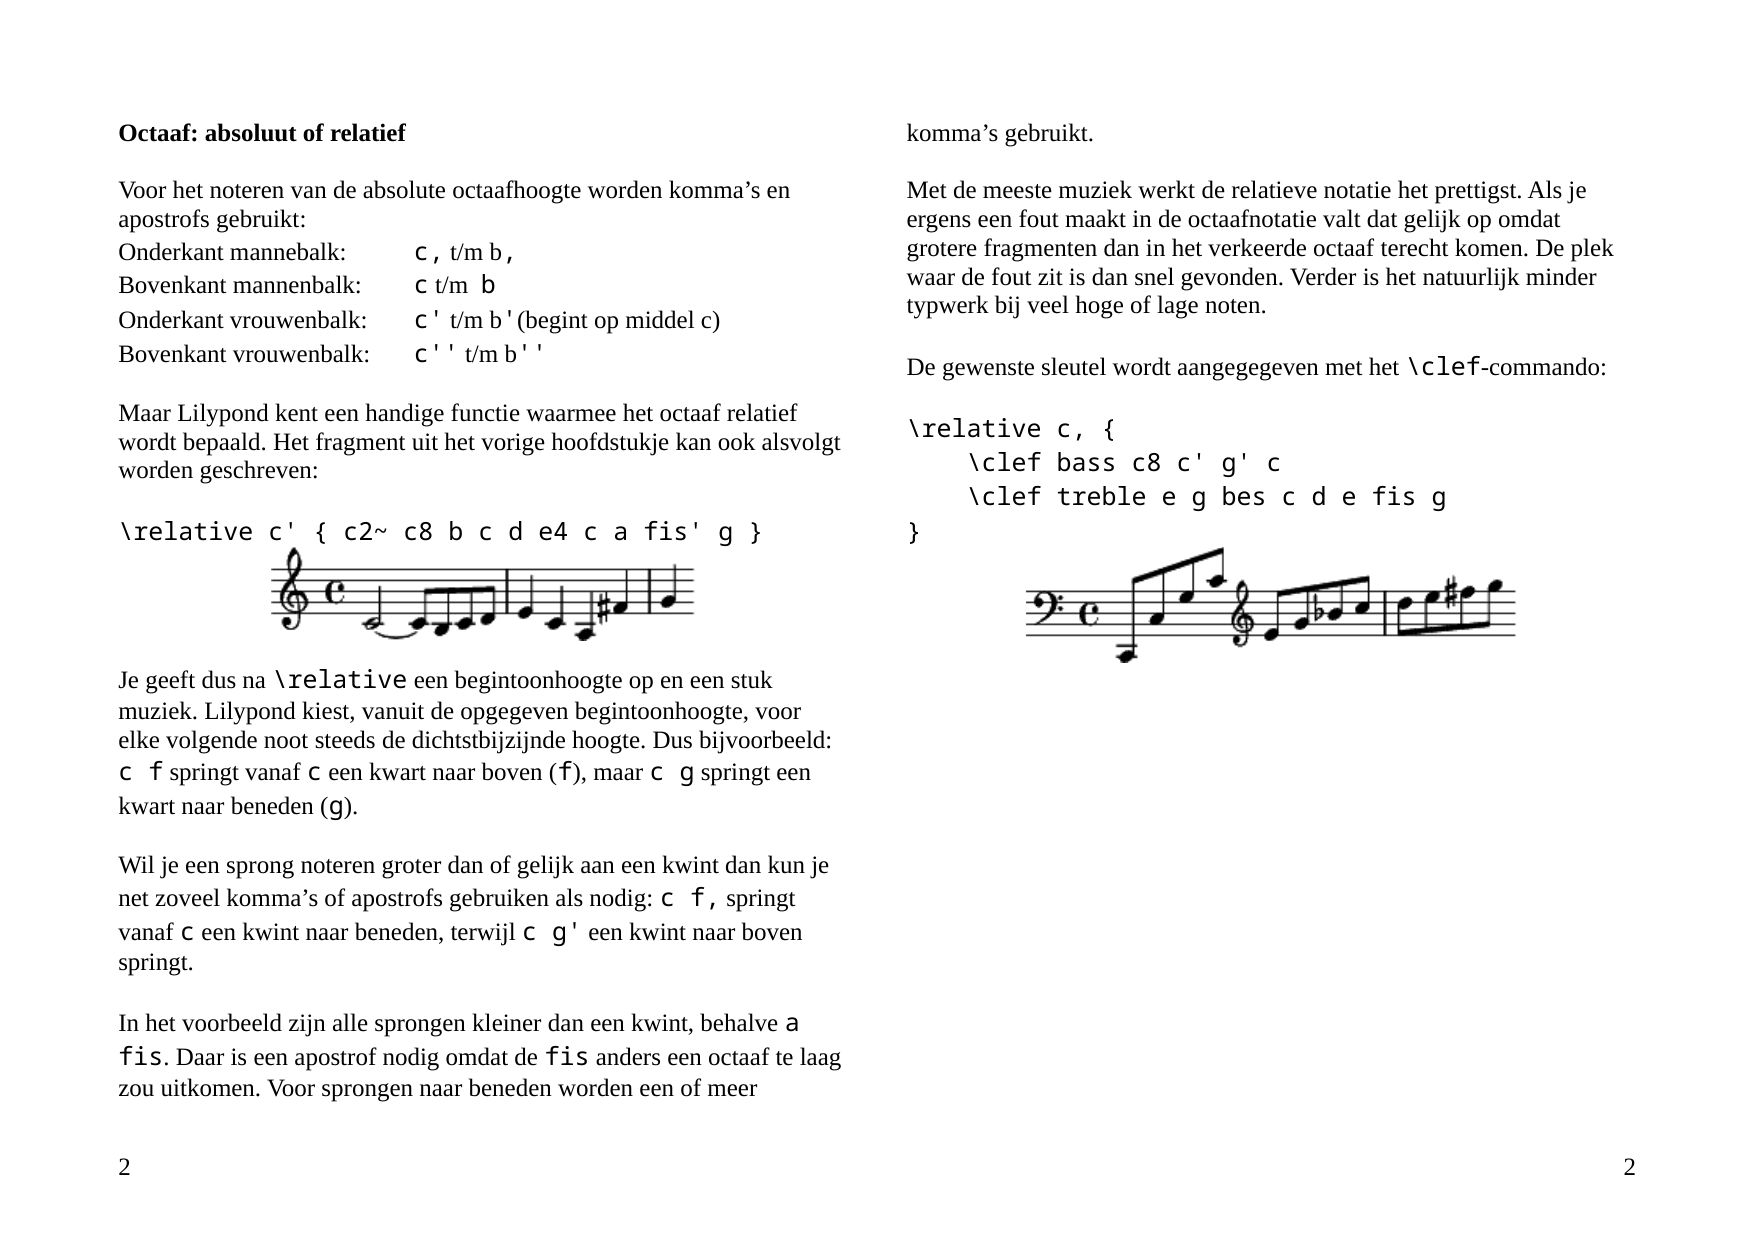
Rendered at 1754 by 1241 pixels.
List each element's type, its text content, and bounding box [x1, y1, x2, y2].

text Maar Lilypond kent een handige functie waarmee het octaaf relatief wordt bepaald. Het fragment uit het vorige hoofdstukje kan ook alsvolgt worden geschreven: [118, 398, 847, 484]
text Wil je een sprong noteren groter dan of gelijk aan een kwint dan kun je net zoveel komma’s of apostrofs gebruiken als nodig: c f, springt vanaf c een kwint naar beneden, terwijl c g' een kwint naar boven springt. [118, 851, 847, 976]
text Voor het noteren van de absolute octaafhoogte worden komma’s en apostrofs gebruikt: [118, 176, 847, 233]
text Octaaf: absoluut of relatief [118, 118, 847, 147]
picture [271, 547, 695, 641]
text In het voorbeeld zijn alle sprongen kleiner dan een kwint, behalve a fis. Daar is een apostrof nodig omdat de fis anders een octaaf te laag zou uitkomen. Voor sprongen naar beneden worden een of meer [118, 1005, 847, 1102]
text Onderkant mannebalk: c, t/m b, [118, 233, 847, 267]
text \clef treble e g bes c d e fis g [906, 479, 1636, 513]
text } [906, 513, 1636, 547]
text De gewenste sleutel wordt aangegegeven met het \clef-commando: [906, 348, 1636, 382]
text Bovenkant mannenbalk: c t/m b [118, 267, 847, 301]
text Je geeft dus na \relative een begintoonhoogte op en een stuk muziek. Lilypond kiest, vanuit de opgegeven begintoonhoogte, voor elke volgende noot steeds de dichtstbijzijnde hoogte. Dus bijvoorbeeld: c f springt vanaf c een kwart naar boven (f), maar c g springt een kwart naar beneden (g). [118, 662, 847, 822]
text Bovenkant vrouwenbalk: c'' t/m b'' [118, 335, 847, 369]
text komma’s gebruikt. [906, 118, 1636, 147]
text Onderkant vrouwenbalk: c' t/m b'(begint op middel c) [118, 301, 847, 335]
text Met de meeste muziek werkt de relatieve notatie het prettigst. Als je ergens een fout maakt in de octaafnotatie valt dat gelijk op omdat grotere fragmenten dan in het verkeerde octaaf terecht komen. De plek waar de fout zit is dan snel gevonden. Verder is het natuurlijk minder typwerk bij veel hoge of lage noten. [906, 176, 1636, 319]
text \relative c, { [906, 411, 1636, 445]
text \relative c' { c2~ c8 b c d e4 c a fis' g } [118, 513, 847, 547]
text \clef bass c8 c' g' c [906, 445, 1636, 479]
picture [1025, 547, 1517, 663]
